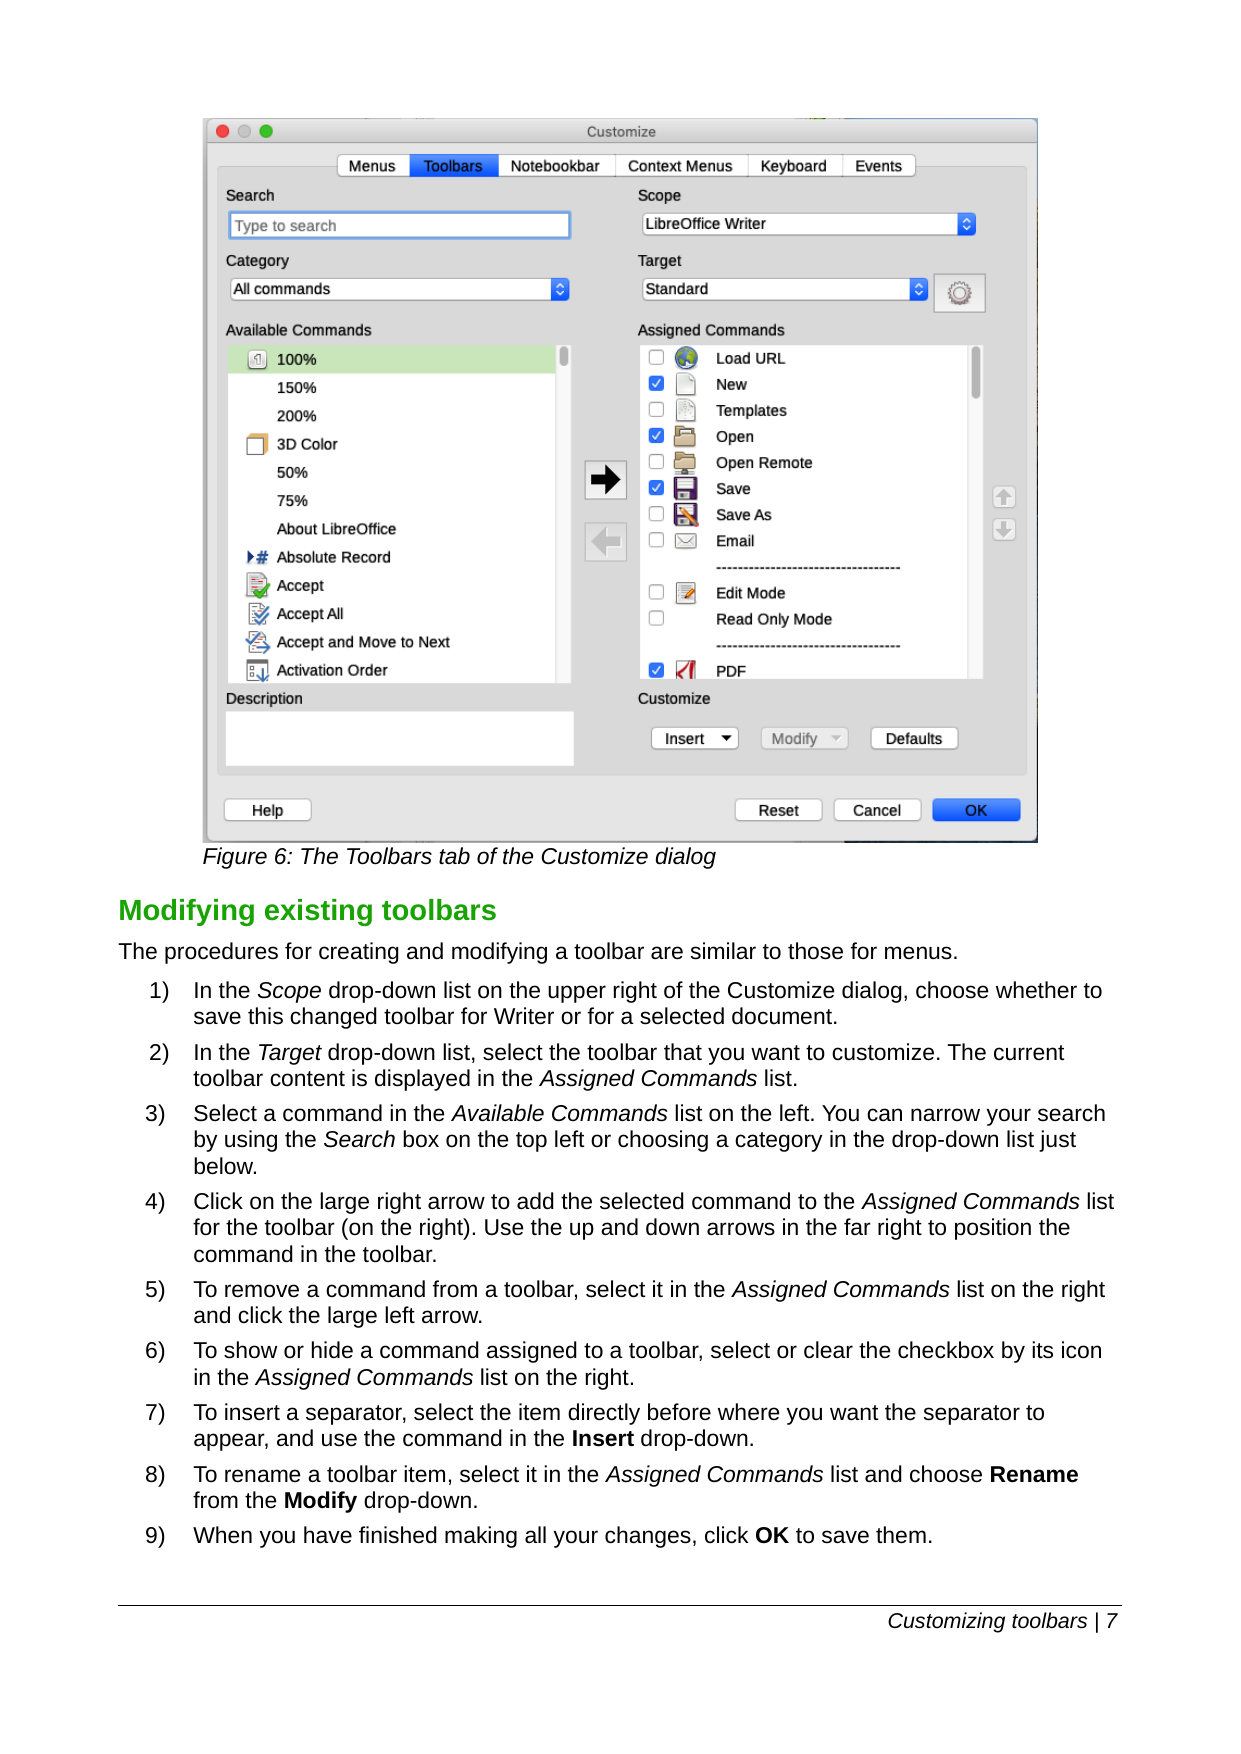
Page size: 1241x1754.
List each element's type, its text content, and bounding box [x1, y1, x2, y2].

list To show or hide a command assigned to a toolbar, select or clear the checkbox by its icon in the Assigned Commands list on the right. [165, 1337, 1122, 1390]
list Click on the large right arrow to add the selected command to the Assigned Commands list for the toolbar (on the right). Use the up and down arrows in the far right to position the command in the toolbar. [165, 1188, 1122, 1267]
subtitle Modifying existing toolbars [118, 893, 1122, 926]
list Select a command in the Available Commands list on the left. You can narrow your search by using the Search box on the top left or choosing a category in the drop-down list just below. [165, 1100, 1122, 1179]
list When you have finished making all your changes, click OK to save them. [165, 1522, 1122, 1548]
list To insert a separator, select the item directly before where you want the separator to appear, and use the command in the Insert drop-down. [165, 1399, 1122, 1452]
text Figure 6: The Toolbars tab of the Customize dialog [202, 843, 1038, 869]
list To remove a command from a toolbar, select it in the Assigned Commands list on the right and click the large left arrow. [165, 1276, 1122, 1328]
list In the Target drop-down list, select the toolbar that you want to customize. The current toolbar content is displayed in the Assigned Commands list. [169, 1038, 1122, 1091]
picture [202, 118, 1038, 843]
list In the Scope drop-down list on the upper right of the Customize dialog, choose whether to save this changed toolbar for Writer or for a selected document. [169, 977, 1122, 1029]
list To rename a toolbar item, select it in the Assigned Commands list and choose Rename from the Modify drop-down. [165, 1461, 1122, 1513]
text The procedures for creating and modifying a toolbar are similar to those for menus. [118, 938, 1122, 964]
